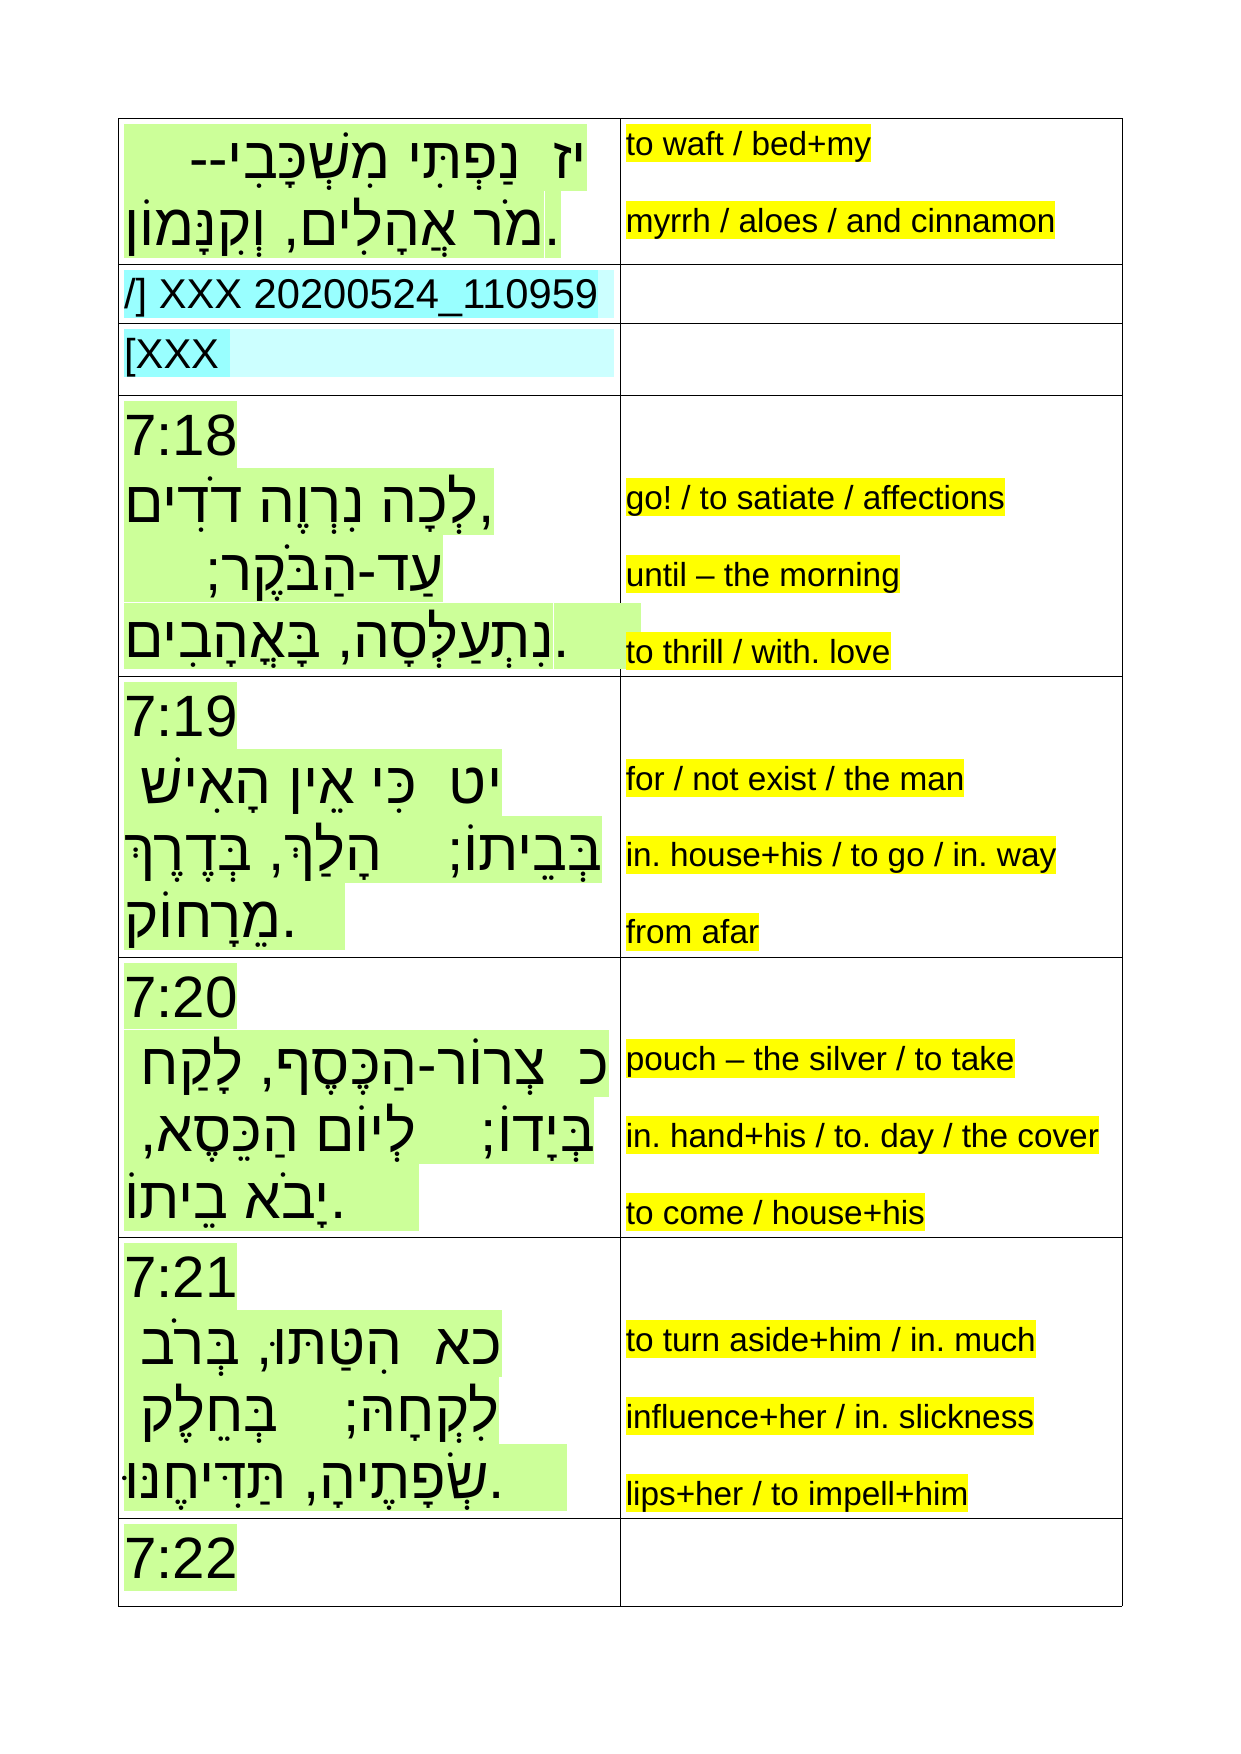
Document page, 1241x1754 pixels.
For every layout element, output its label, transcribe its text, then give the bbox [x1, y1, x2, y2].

table_cell [621, 1519, 1122, 1606]
table_cell to turn aside+him / in. much influence+her / in. slickness lips+her / to impell+him [621, 1238, 1122, 1518]
table_cell 7:20 כ צְרוֹר-הַכֶּסֶף, לָקַח בְּיָדוֹ; לְיוֹם הַכֵּסֶא, יָבֹא בֵיתוֹ. [119, 958, 620, 1237]
table_cell [XXX [119, 324, 620, 395]
table_cell 7:19 יט כִּי אֵין הָאִישׁ בְּבֵיתוֹ; הָלַךְ, בְּדֶרֶךְ מֵרָחוֹק. [119, 677, 620, 957]
table_cell [621, 265, 1122, 323]
table_cell pouch – the silver / to take in. hand+his / to. day / the cover to come / house+his [621, 958, 1122, 1237]
table_cell 7:17 יז נַפְתִּי מִשְׁכָּבִי-- מֹר אֲהָלִים, וְקִנָּמוֹן. [119, 119, 620, 264]
table_cell 7:21 כא הִטַּתּוּ, בְּרֹב לִקְחָהּ; בְּחֵלֶק שְׂפָתֶיהָ, תַּדִּיחֶנּוּ. [119, 1238, 620, 1518]
table_cell /] XXX 20200524_110959 [119, 265, 620, 323]
table_cell 7:22 כב הוֹלֵךְ אַחֲרֶיהָ, פִּתְאֹם: כְּשׁוֹר, אֶל-טֶבַח יָבֹא; וּכְעֶכֶס, אֶל-מוּסַר אֱוִיל. [119, 1519, 620, 1606]
table_cell [621, 324, 1122, 395]
table_cell to waft / bed+my myrrh / aloes / and cinnamon [621, 119, 1122, 264]
table_cell for / not exist / the man in. house+his / to go / in. way from afar [621, 677, 1122, 957]
table_cell go! / to satiate / affections until – the morning to thrill / with. love [621, 396, 1122, 676]
table_cell 7:18 לְכָה נִרְוֶה דֹדִים, עַד-הַבֹּקֶר; נִתְעַלְּסָה, בָּאֳהָבִים. [119, 396, 620, 676]
